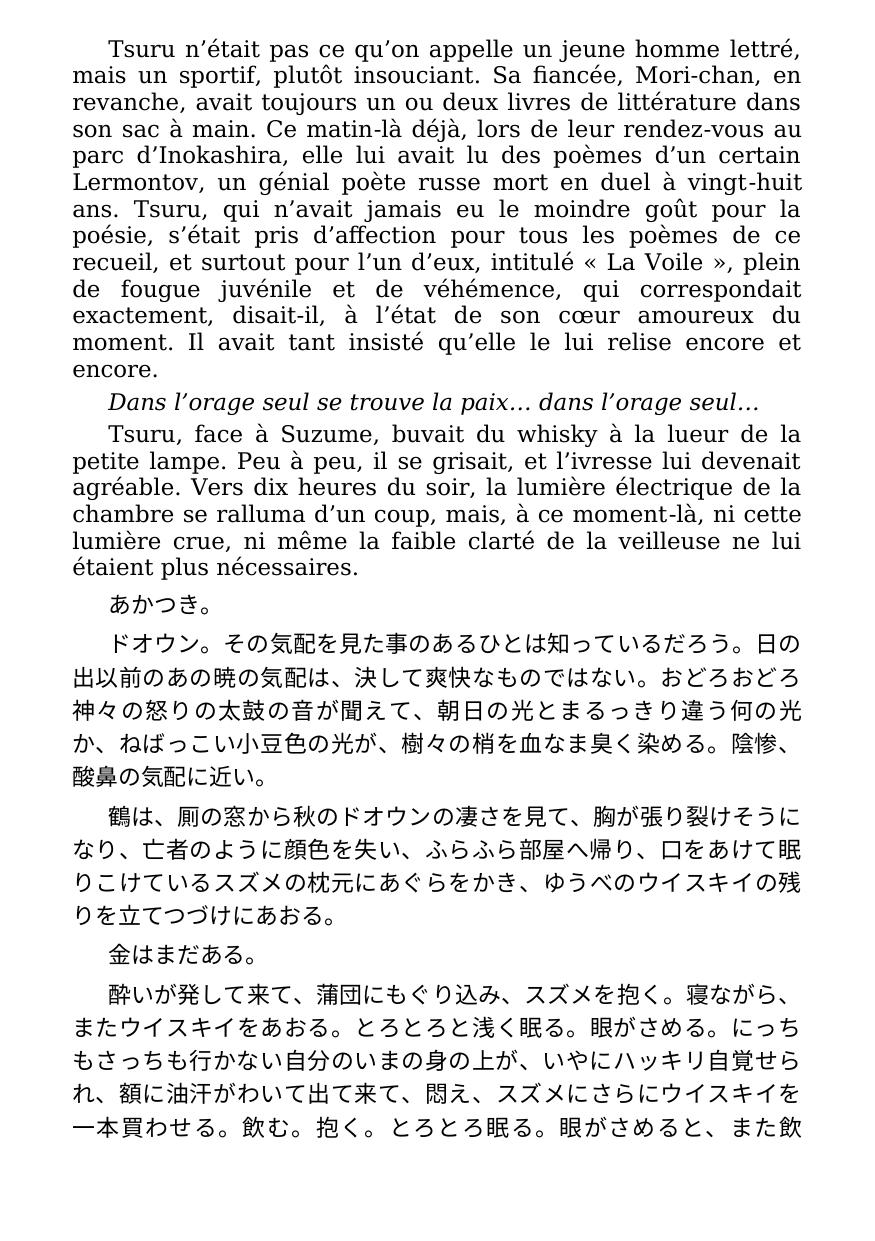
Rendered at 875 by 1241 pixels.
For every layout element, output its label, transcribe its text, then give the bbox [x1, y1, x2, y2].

text ドオウン。その気配を見た事のあるひとは知っているだろう。日の出以前のあの暁の気配は、決して爽快なものではない。おどろおどろ神々の怒りの太鼓の音が聞えて、朝日の光とまるっきり違う何の光か、ねばっこい小豆色の光が、樹々の梢を血なま臭く染める。陰惨、酸鼻の気配に近い。 [72, 626, 802, 792]
text 鶴は、厠の窓から秋のドオウンの凄さを見て、胸が張り裂けそうになり、亡者のように顔色を失い、ふらふら部屋へ帰り、口をあけて眠りこけているスズメの枕元にあぐらをかき、ゆうべのウイスキイの残りを立てつづけにあおる。 [72, 798, 802, 931]
text あかつき。 [72, 587, 802, 620]
text Tsuru n’était pas ce qu’on appelle un jeune homme lettré, mais un sportif, plutôt insouciant. Sa fiancée, Mori-chan, en revanche, avait toujours un ou deux livres de littérature dans son sac à main. Ce matin‑là déjà, lors de leur rendez‑vous au parc d’Inokashira, elle lui avait lu des poèmes d’un certain Lermontov, un génial poète russe mort en duel à vingt‑huit ans. Tsuru, qui n’avait jamais eu le moindre goût pour la poésie, s’était pris d’affection pour tous les poèmes de ce recueil, et surtout pour l’un d’eux, intitulé « La Voile », plein de fougue juvénile et de véhémence, qui correspondait exactement, disait‑il, à l’état de son cœur amoureux du moment. Il avait tant insisté qu’elle le lui relise encore et encore. [72, 36, 802, 383]
text Dans l’orage seul se trouve la paix… dans l’orage seul… [72, 389, 802, 415]
text Tsuru, face à Suzume, buvait du whisky à la lueur de la petite lampe. Peu à peu, il se grisait, et l’ivresse lui devenait agréable. Vers dix heures du soir, la lumière électrique de la chambre se ralluma d’un coup, mais, à ce moment‑là, ni cette lumière crue, ni même la faible clarté de la veilleuse ne lui étaient plus nécessaires. [72, 421, 802, 581]
text 金はまだある。 [72, 937, 802, 971]
text 酔いが発して来て、蒲団にもぐり込み、スズメを抱く。寝ながら、またウイスキイをあおる。とろとろと浅く眠る。眼がさめる。にっちもさっちも行かない自分のいまの身の上が、いやにハッキリ自覚せられ、額に油汗がわいて出て来て、悶え、スズメにさらにウイスキイを一本買わせる。飲む。抱く。とろとろ眠る。眼がさめると、また飲 [72, 976, 802, 1143]
